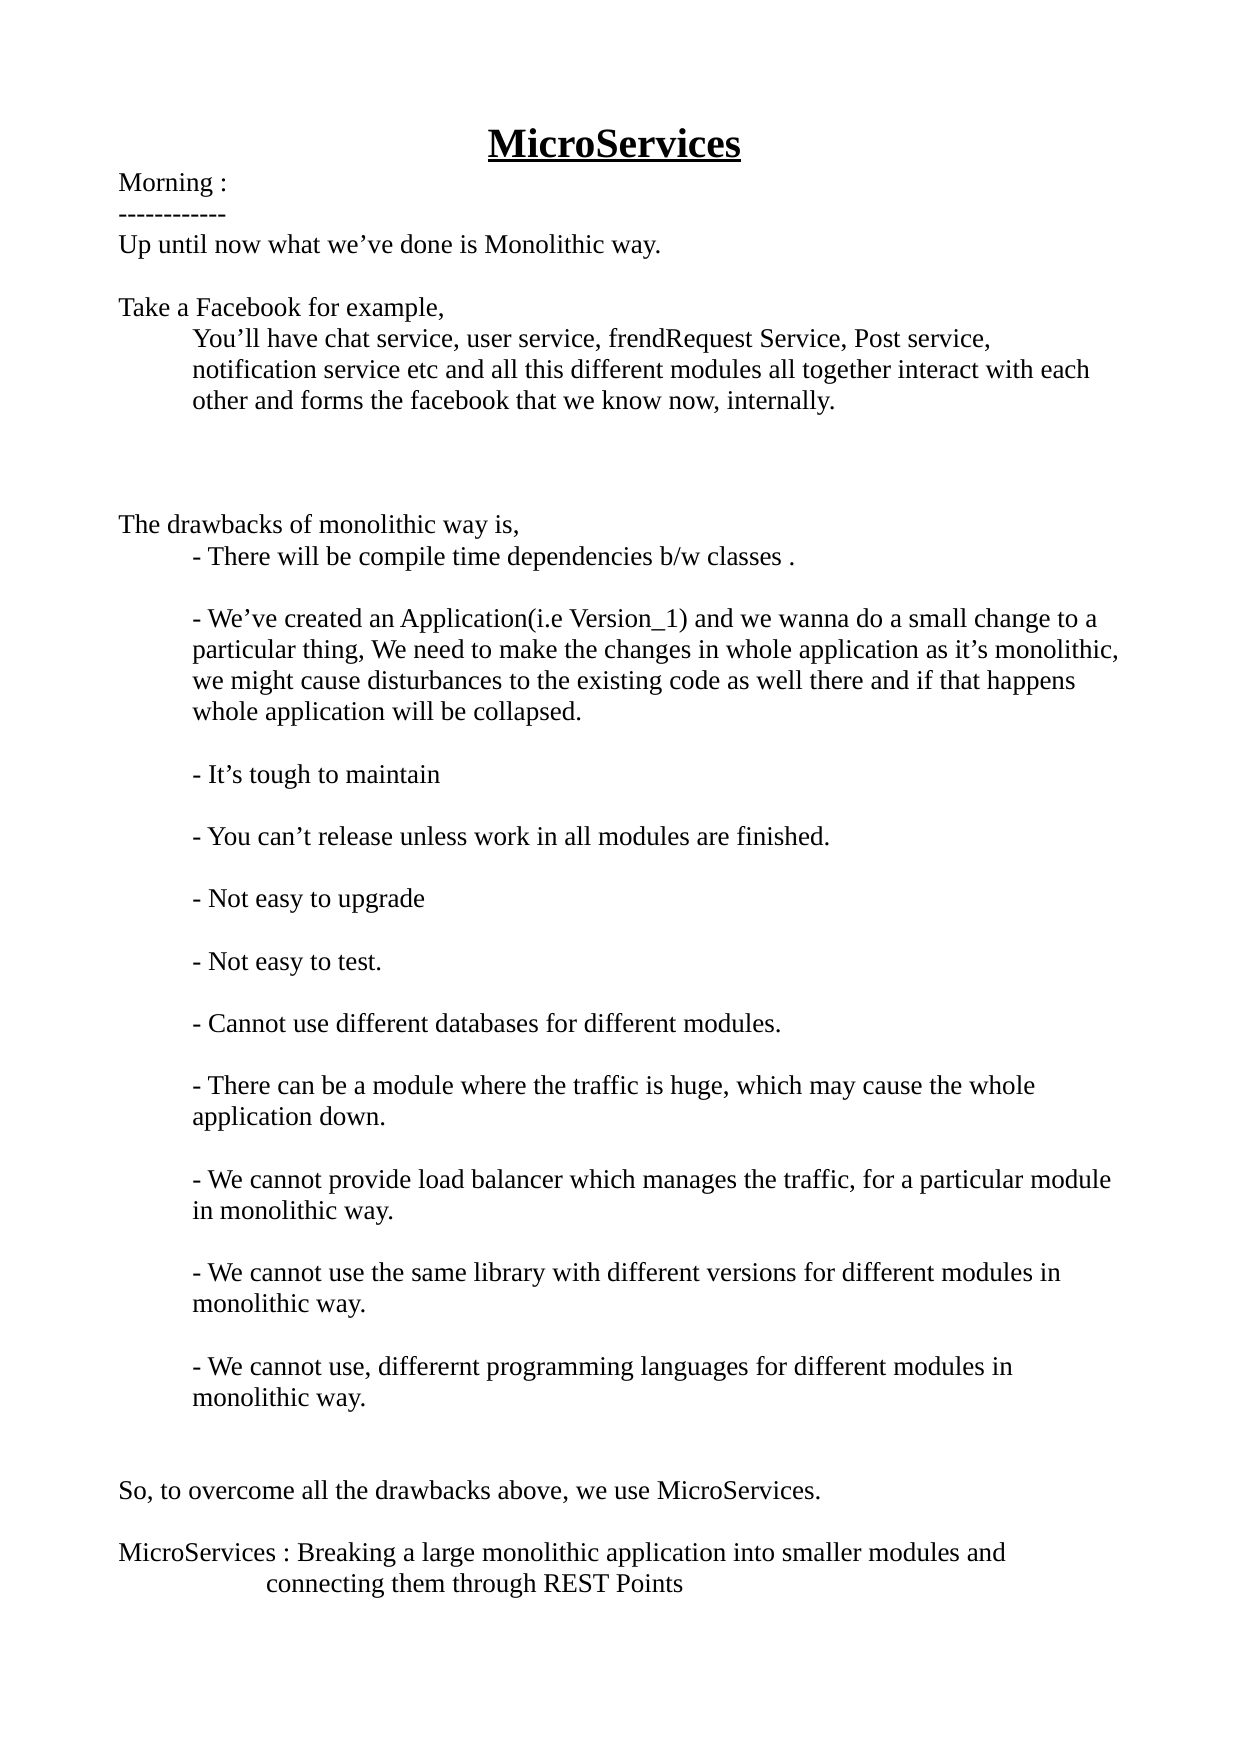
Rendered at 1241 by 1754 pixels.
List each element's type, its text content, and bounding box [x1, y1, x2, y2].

text - We’ve created an Application(i.e Version_1) and we wanna do a small change to a particular thing, We need to make the changes in whole application as it’s monolithic, we might cause disturbances to the existing code as well there and if that happens whole application will be collapsed. [118, 602, 1122, 727]
text MicroServices : Breaking a large monolithic application into smaller modules and connecting them through REST Points [118, 1536, 1122, 1599]
text - You can’t release unless work in all modules are finished. [118, 820, 1122, 851]
text - We cannot provide load balancer which manages the traffic, for a particular module in monolithic way. [118, 1163, 1122, 1225]
text You’ll have chat service, user service, frendRequest Service, Post service, notification service etc and all this different modules all together interact with each other and forms the facebook that we know now, internally. [118, 322, 1122, 415]
text Morning : [118, 166, 1122, 197]
text Take a Facebook for example, [118, 291, 1122, 322]
text So, to overcome all the drawbacks above, we use MicroServices. [118, 1474, 1122, 1505]
text - We cannot use the same library with different versions for different modules in monolithic way. [118, 1256, 1122, 1318]
text - It’s tough to maintain [118, 758, 1122, 789]
text - There will be compile time dependencies b/w classes . [118, 540, 1122, 571]
text MicroServices [118, 118, 1122, 166]
text - Not easy to test. [118, 945, 1122, 976]
text The drawbacks of monolithic way is, [118, 509, 1122, 540]
text - Not easy to upgrade [118, 882, 1122, 913]
text - There can be a module where the traffic is huge, which may cause the whole application down. [118, 1069, 1122, 1132]
text Up until now what we’ve done is Monolithic way. [118, 228, 1122, 259]
text ------------ [118, 197, 1122, 228]
text - Cannot use different databases for different modules. [118, 1007, 1122, 1038]
text - We cannot use, differernt programming languages for different modules in monolithic way. [118, 1349, 1122, 1412]
